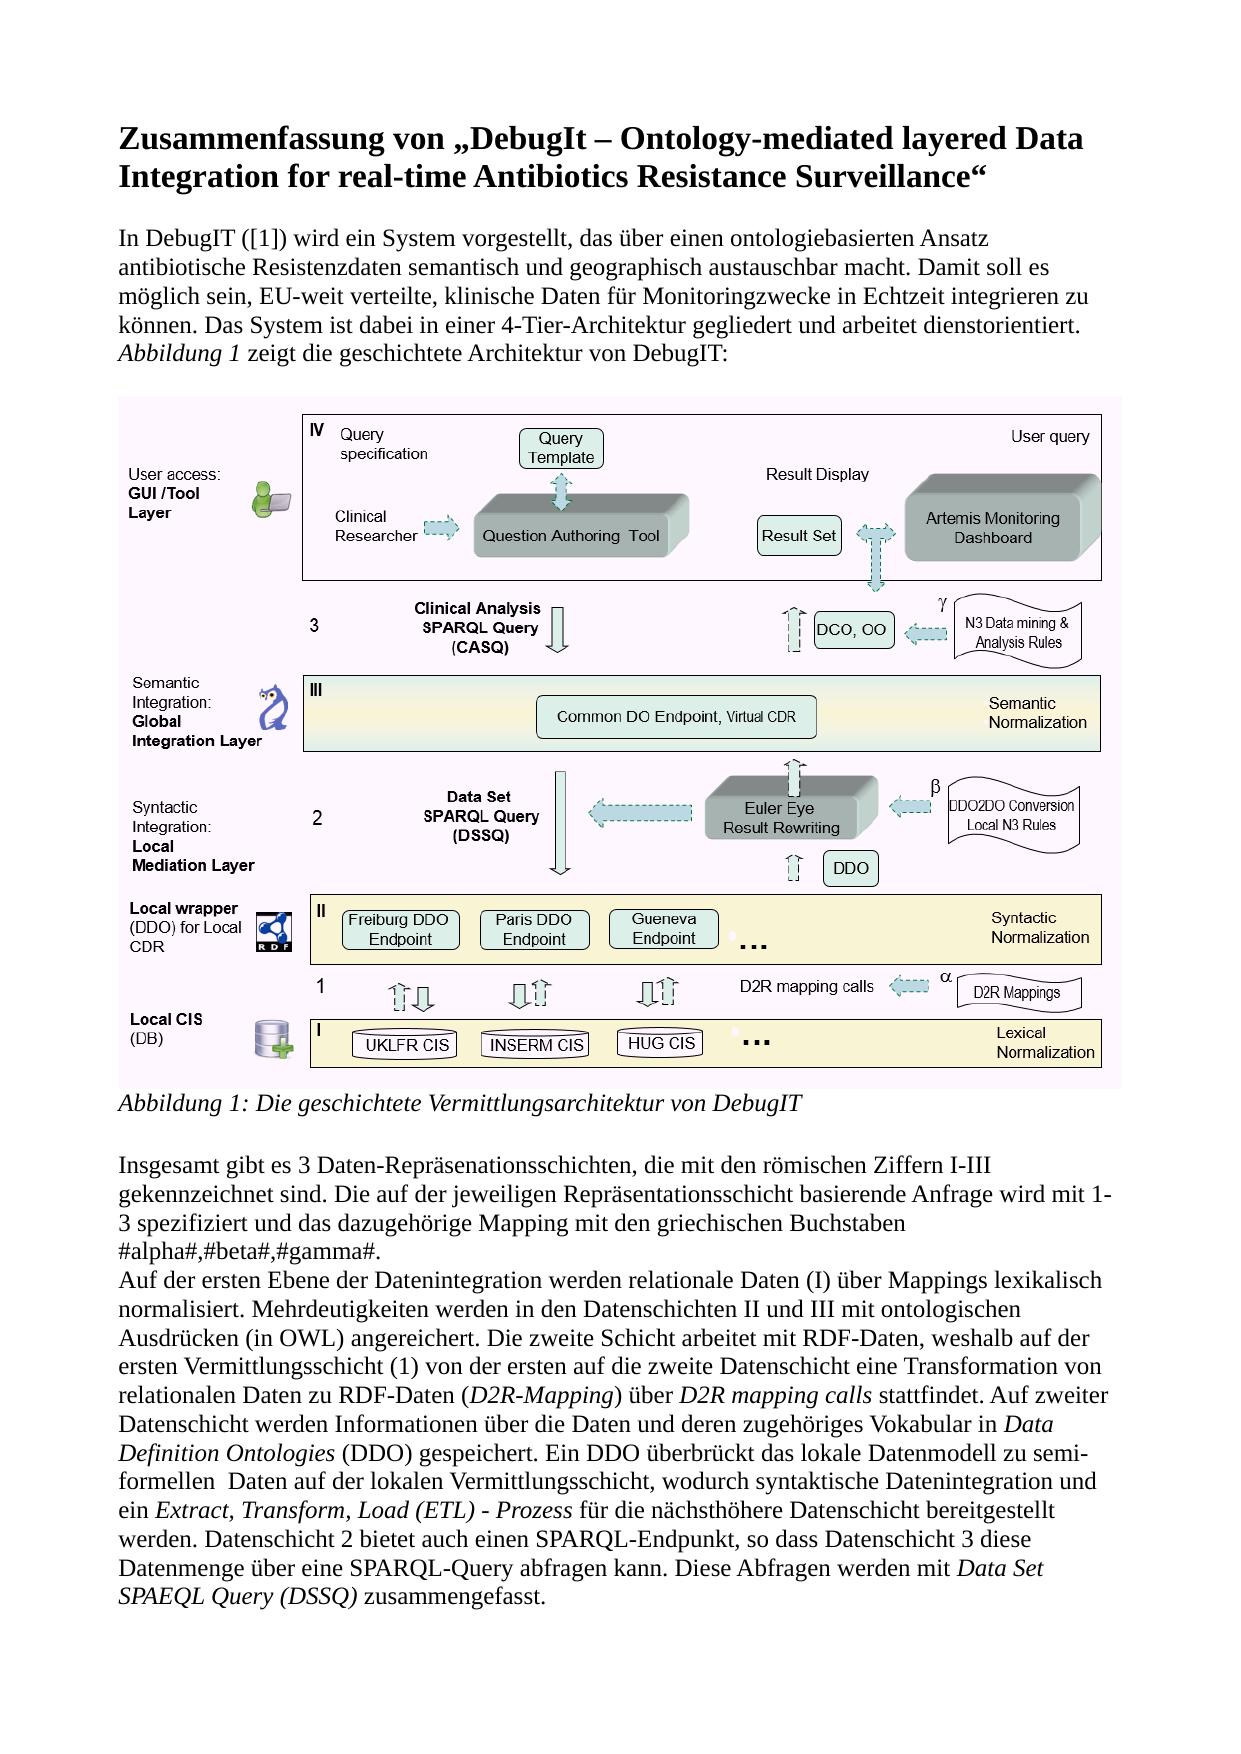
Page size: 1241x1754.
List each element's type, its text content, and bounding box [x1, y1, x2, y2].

text Auf der ersten Ebene der Datenintegration werden relationale Daten (I) über Mappings lexikalisch normalisiert. Mehrdeutigkeiten werden in den Datenschichten II und III mit ontologischen Ausdrücken (in OWL) angereichert. Die zweite Schicht arbeitet mit RDF-Daten, weshalb auf der ersten Vermittlungsschicht (1) von der ersten auf die zweite Datenschicht eine Transformation von relationalen Daten zu RDF-Daten (D2R-Mapping) über D2R mapping calls stattfindet. Auf zweiter Datenschicht werden Informationen über die Daten und deren zugehöriges Vokabular in Data Definition Ontologies (DDO) gespeichert. Ein DDO überbrückt das lokale Datenmodell zu semi-formellen Daten auf der lokalen Vermittlungsschicht, wodurch syntaktische Datenintegration und ein Extract, Transform, Load (ETL) - Prozess für die nächsthöhere Datenschicht bereitgestellt werden. Datenschicht 2 bietet auch einen SPARQL-Endpunkt, so dass Datenschicht 3 diese Datenmenge über eine SPARQL-Query abfragen kann. Diese Abfragen werden mit Data Set SPAEQL Query (DSSQ) zusammengefasst. [118, 1265, 1122, 1610]
text Insgesamt gibt es 3 Daten-Repräsenationsschichten, die mit den römischen Ziffern I-III gekennzeichnet sind. Die auf der jeweiligen Repräsentationsschicht basierende Anfrage wird mit 1-3 spezifiziert und das dazugehörige Mapping mit den griechischen Buchstaben #alpha#,#beta#,#gamma#. [118, 1150, 1122, 1265]
text Abbildung 1 zeigt die geschichtete Architektur von DebugIT: [118, 338, 1122, 367]
text In DebugIT ([1]) wird ein System vorgestellt, das über einen ontologiebasierten Ansatz antibiotische Resistenzdaten semantisch und geographisch austauschbar macht. Damit soll es möglich sein, EU-weit verteilte, klinische Daten für Monitoringzwecke in Echtzeit integrieren zu können. Das System ist dabei in einer 4-Tier-Architektur gegliedert und arbeitet dienstorientiert. [118, 223, 1122, 338]
text Zusammenfassung von „DebugIt – Ontology-mediated layered Data Integration for real-time Antibiotics Resistance Surveillance“ [118, 118, 1122, 195]
text Abbildung 1: Die geschichtete Vermittlungsarchitektur von DebugIT [118, 1089, 1122, 1117]
